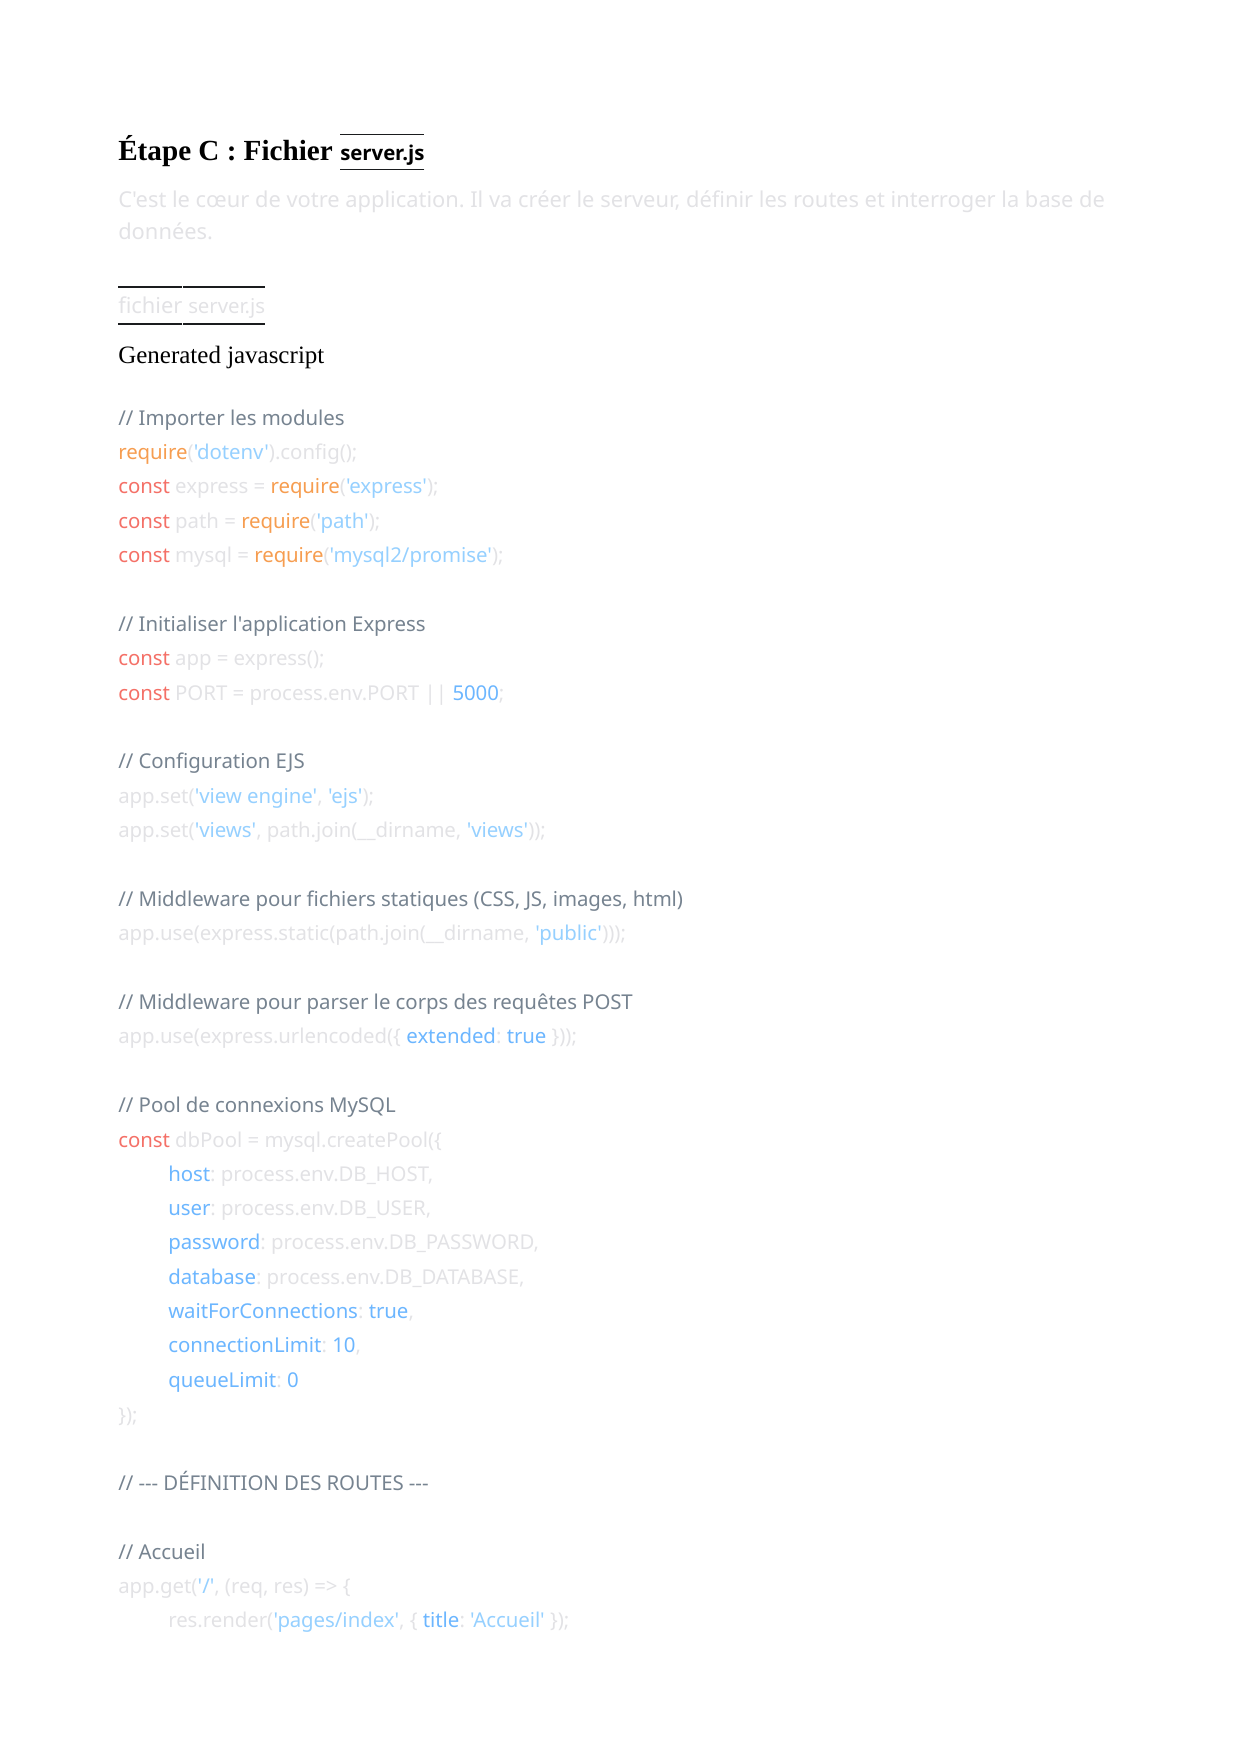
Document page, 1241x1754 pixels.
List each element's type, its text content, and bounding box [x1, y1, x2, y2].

text host: process.env.DB_HOST, [118, 1153, 1122, 1187]
text connectionLimit: 10, [118, 1325, 1122, 1359]
text password: process.env.DB_PASSWORD, [118, 1222, 1122, 1256]
text const express = require('express'); [118, 465, 1122, 500]
text const mysql = require('mysql2/promise'); [118, 534, 1122, 568]
text const path = require('path'); [118, 500, 1122, 534]
text // Configuration EJS [118, 740, 1122, 775]
text // Accueil [118, 1531, 1122, 1565]
subtitle fichier server.js [118, 286, 1122, 325]
text const app = express(); [118, 637, 1122, 672]
text // Initialiser l'application Express [118, 603, 1122, 637]
text app.set('views', path.join(__dirname, 'views')); [118, 809, 1122, 843]
text user: process.env.DB_USER, [118, 1187, 1122, 1222]
text Generated javascript [118, 337, 1122, 368]
text app.set('view engine', 'ejs'); [118, 775, 1122, 809]
text // Importer les modules [118, 397, 1122, 431]
text // Middleware pour fichiers statiques (CSS, JS, images, html) [118, 878, 1122, 912]
text app.use(express.static(path.join(__dirname, 'public'))); [118, 912, 1122, 947]
text const dbPool = mysql.createPool({ [118, 1118, 1122, 1153]
text app.get('/', (req, res) => { [118, 1565, 1122, 1600]
text // Pool de connexions MySQL [118, 1084, 1122, 1118]
text // --- DÉFINITION DES ROUTES --- [118, 1462, 1122, 1497]
text queueLimit: 0 [118, 1359, 1122, 1393]
subtitle Étape C : Fichier server.js [118, 133, 1122, 170]
text }); [118, 1393, 1122, 1428]
text database: process.env.DB_DATABASE, [118, 1256, 1122, 1290]
text waitForConnections: true, [118, 1290, 1122, 1325]
text res.render('pages/index', { title: 'Accueil' }); [118, 1600, 1122, 1634]
text C'est le cœur de votre application. Il va créer le serveur, définir les routes et interroger la base de données. [118, 183, 1122, 245]
text // Middleware pour parser le corps des requêtes POST [118, 981, 1122, 1015]
text require('dotenv').config(); [118, 431, 1122, 465]
text app.use(express.urlencoded({ extended: true })); [118, 1015, 1122, 1050]
text const PORT = process.env.PORT || 5000; [118, 672, 1122, 706]
